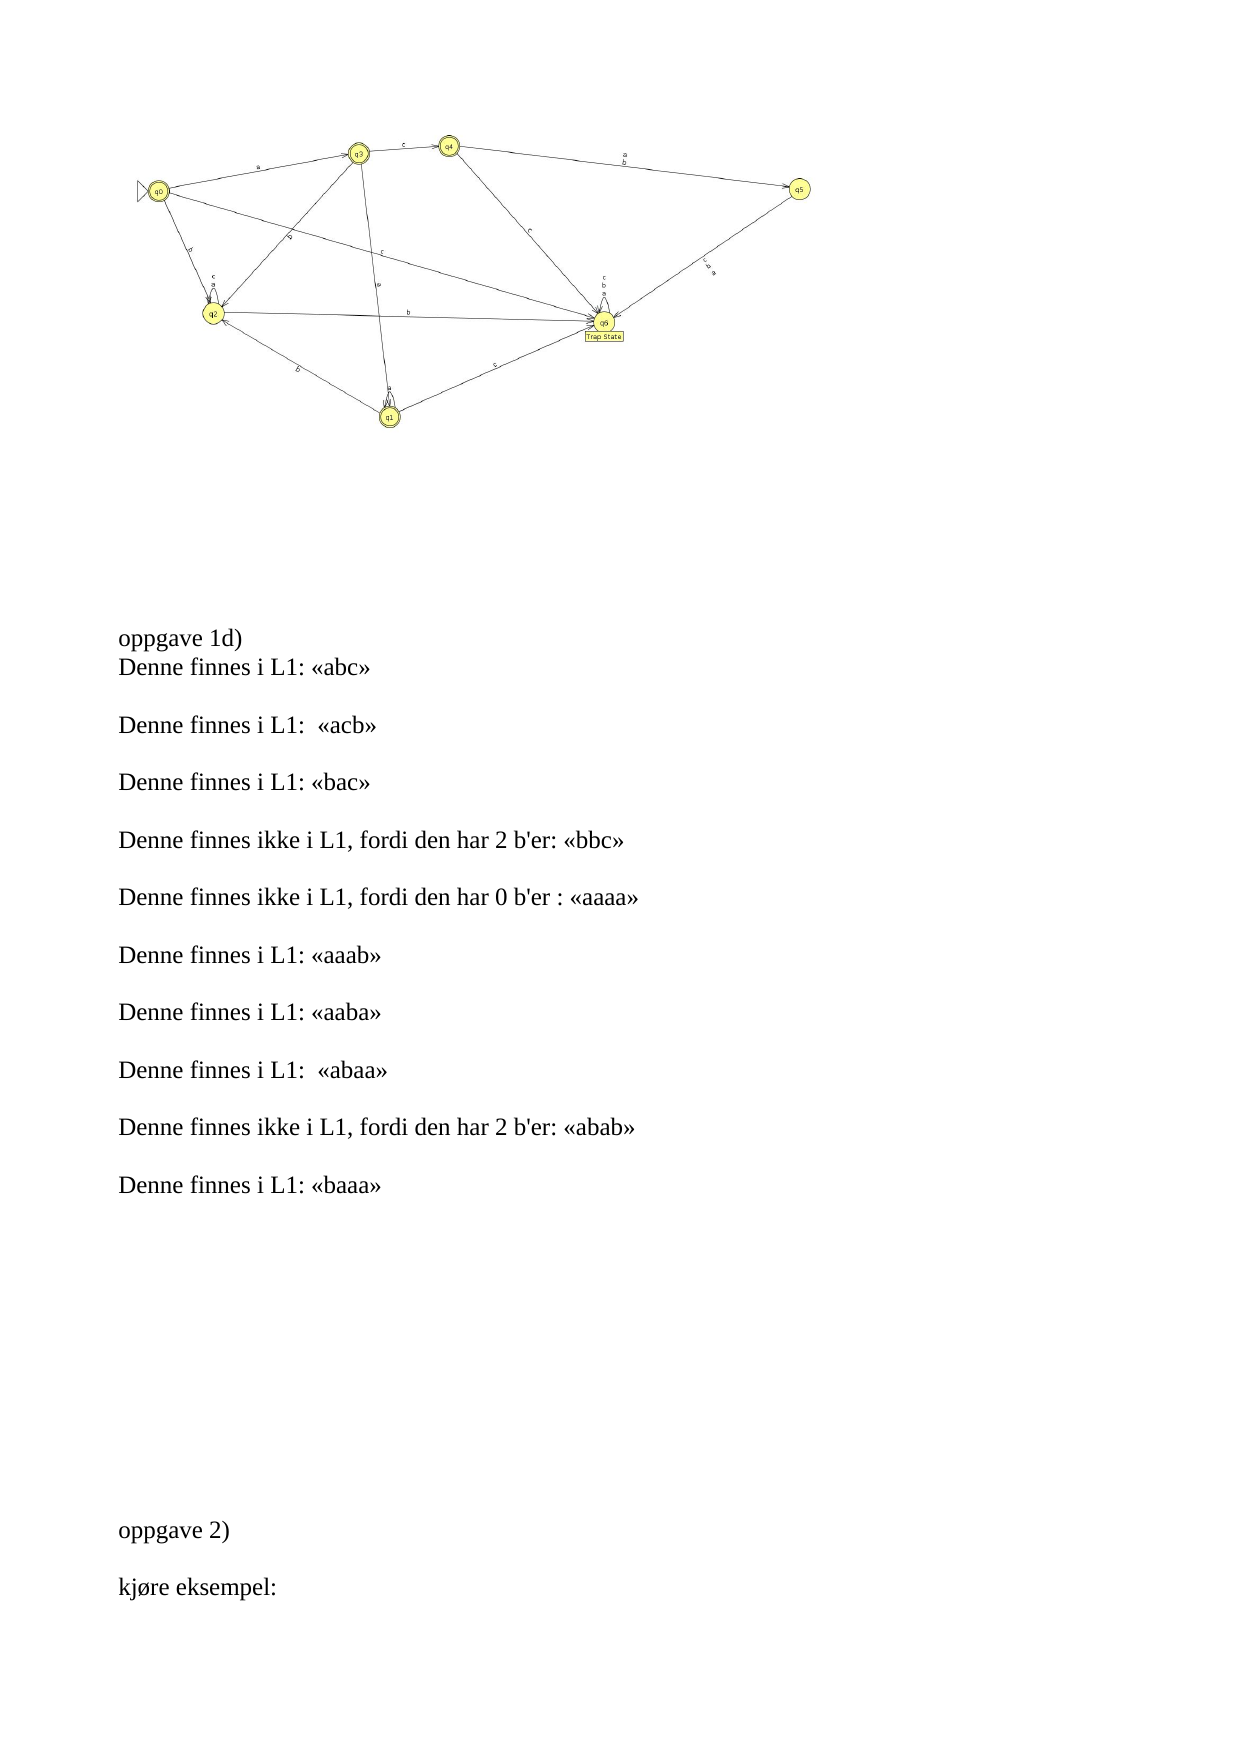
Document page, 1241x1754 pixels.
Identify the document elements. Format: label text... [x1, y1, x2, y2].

text Denne finnes i L1: «bac» [118, 767, 1122, 796]
text Denne finnes ikke i L1, fordi den har 2 b'er: «abab» [118, 1112, 1122, 1141]
text Denne finnes i L1: «abc» [118, 652, 1122, 681]
text Denne finnes ikke i L1, fordi den har 2 b'er: «bbc» [118, 825, 1122, 853]
picture [118, 118, 1123, 624]
text oppgave 2) [118, 1515, 1122, 1543]
text Denne finnes i L1: «acb» [118, 710, 1122, 738]
text Denne finnes i L1: «aaba» [118, 997, 1122, 1026]
text kjøre eksempel: [118, 1572, 1122, 1601]
text Denne finnes i L1: «baaa» [118, 1170, 1122, 1198]
text Denne finnes ikke i L1, fordi den har 0 b'er : «aaaa» [118, 882, 1122, 911]
text Denne finnes i L1: «aaab» [118, 940, 1122, 968]
text oppgave 1d) [118, 624, 1122, 652]
text Denne finnes i L1: «abaa» [118, 1055, 1122, 1083]
